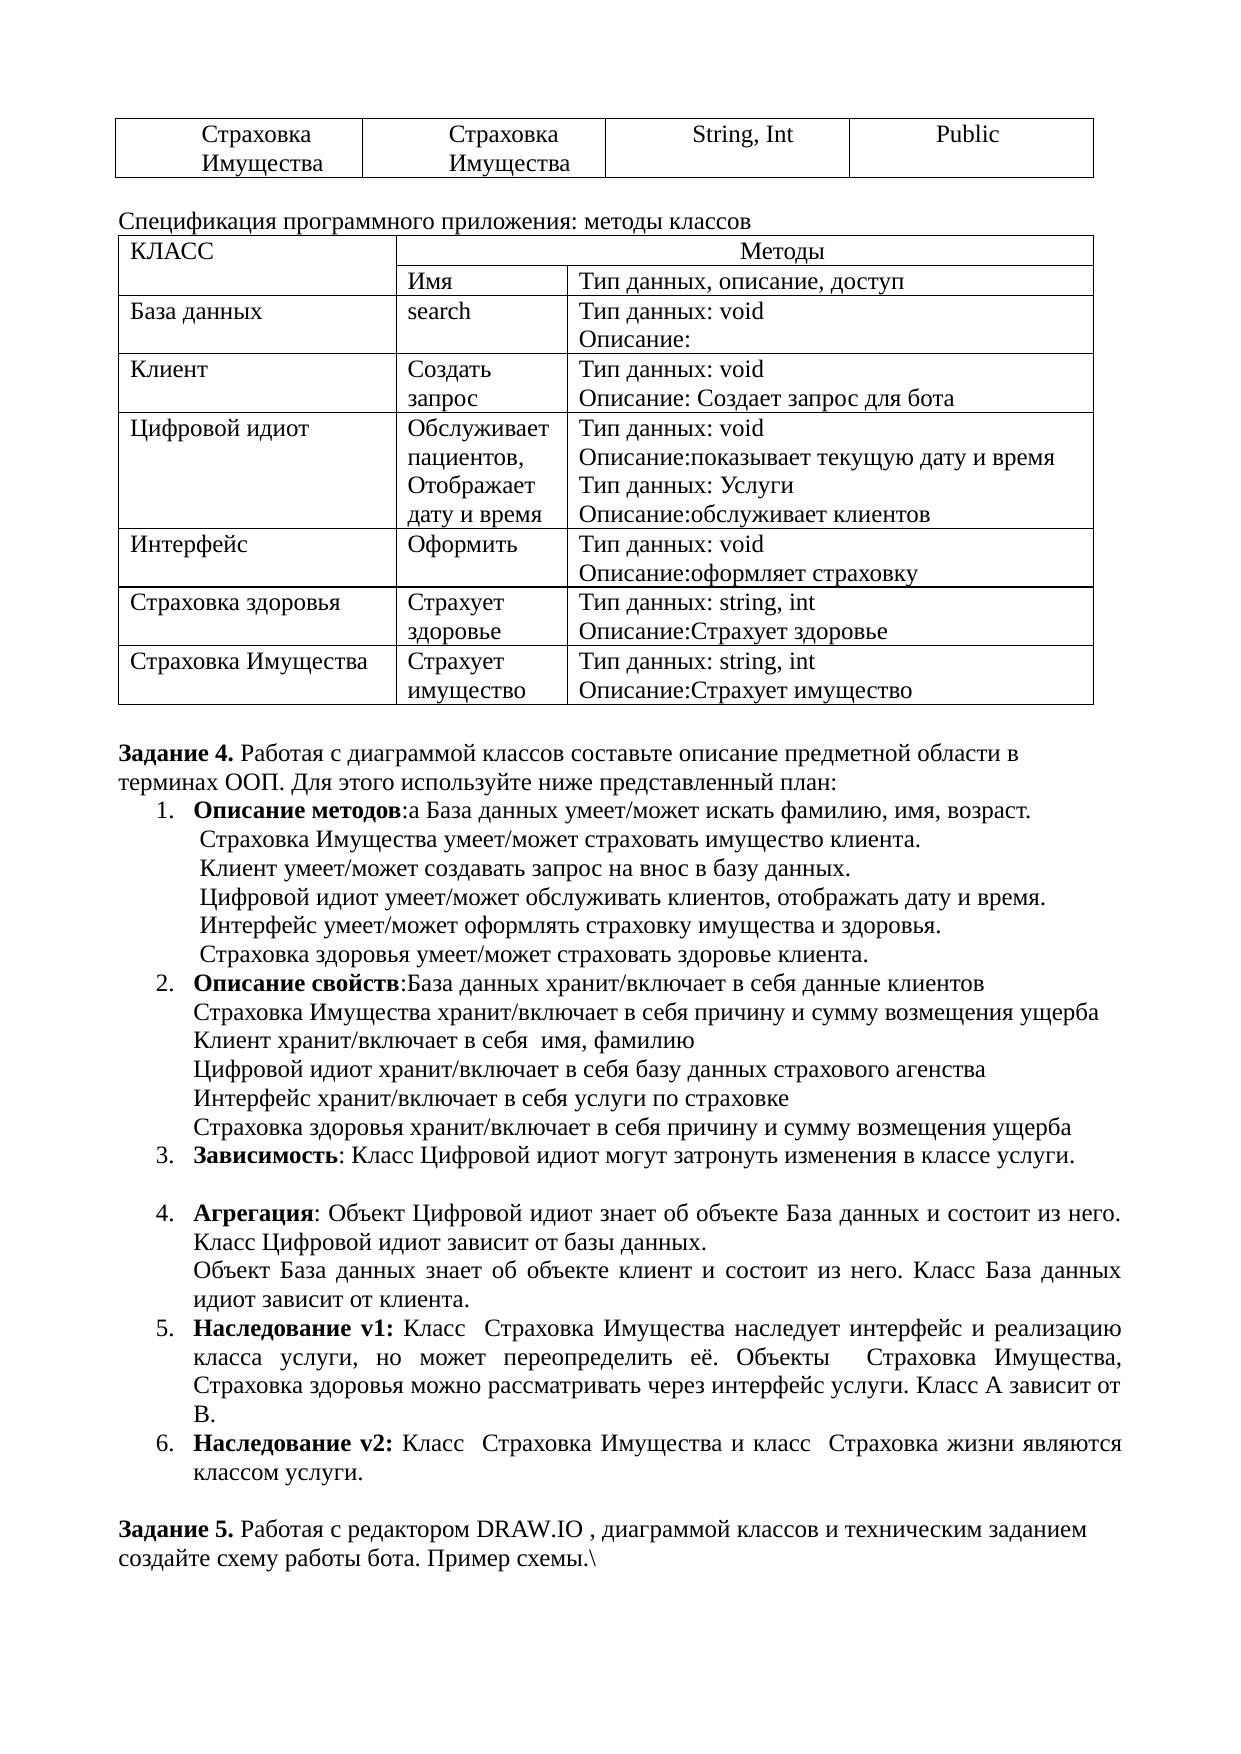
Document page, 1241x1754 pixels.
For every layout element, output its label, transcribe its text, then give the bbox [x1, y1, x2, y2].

list Страховка здоровья умеет/может страховать здоровье клиента. [156, 939, 1122, 968]
text Задание 4. Работая с диаграммой классов составьте описание предметной области в терминах ООП. Для этого используйте ниже представленный план: [118, 738, 1122, 796]
table_cell Public [850, 119, 1093, 177]
table_header Методы [397, 236, 1093, 265]
table_cell Страховка Имущества [363, 119, 605, 177]
text Спецификация программного приложения: методы классов [118, 206, 1122, 235]
list Цифровой идиот хранит/включает в себя базу данных страхового агенства [193, 1054, 1122, 1083]
list Страховка здоровья хранит/включает в себя причину и сумму возмещения ущерба [193, 1112, 1122, 1141]
table_cell Тип данных, описание, доступ [568, 266, 1093, 295]
table_cell Интерфейс [119, 529, 396, 586]
list Наследование v2: Класс Страховка Имущества и класс Страховка жизни являются классом услуги. [156, 1428, 1122, 1486]
list Цифровой идиот умеет/может обслуживать клиентов, отображать дату и время. [156, 882, 1122, 911]
list Клиент хранит/включает в себя имя, фамилию [193, 1026, 1122, 1054]
table_cell Создать запрос [397, 354, 567, 412]
table_cell База данных [119, 296, 396, 353]
table_cell Обслуживает пациентов, Отображает дату и время [397, 413, 567, 528]
table_cell Тип данных: void Описание: [568, 296, 1093, 353]
list Объект База данных знает об объекте клиент и состоит из него. Класс База данных идиот зависит от клиента. [156, 1256, 1122, 1313]
text Задание 5. Работая с редактором DRAW.IO , диаграммой классов и техническим заданием создайте схему работы бота. Пример схемы.\ [118, 1514, 1122, 1572]
list Зависимость: Класс Цифровой идиот могут затронуть изменения в классе услуги. [156, 1141, 1122, 1169]
list Страховка Имущества хранит/включает в себя причину и сумму возмещения ущерба [193, 997, 1122, 1026]
table_cell Клиент [119, 354, 396, 412]
table_cell Тип данных: void Описание:показывает текущую дату и время Тип данных: Услуги Описание:обслуживает клиентов [568, 413, 1093, 528]
table_cell Страхует имущество [397, 646, 567, 703]
list Описание свойств:База данных хранит/включает в себя данные клиентов [156, 968, 1122, 997]
table_cell Тип данных: string, int Описание:Страхует здоровье [568, 588, 1093, 645]
table_cell search [397, 296, 567, 353]
table_cell Цифровой идиот [119, 413, 396, 528]
table_cell Страховка здоровья [119, 588, 396, 645]
list Описание методов:а База данных умеет/может искать фамилию, имя, возраст. [156, 796, 1122, 824]
list Интерфейс умеет/может оформлять страховку имущества и здоровья. [156, 911, 1122, 939]
table_cell Имя [397, 266, 567, 295]
table_cell Оформить [397, 529, 567, 586]
table_cell Страхует здоровье [397, 588, 567, 645]
table_cell Тип данных: void Описание:оформляет страховку [568, 529, 1093, 586]
table_header КЛАСС [119, 236, 396, 295]
list Наследование v1: Класс Страховка Имущества наследует интерфейс и реализацию класса услуги, но может переопределить её. Объекты Страховка Имущества, Страховка здоровья можно рассматривать через интерфейс услуги. Класс А зависит от B. [156, 1313, 1122, 1428]
table_cell Тип данных: void Описание: Создает запрос для бота [568, 354, 1093, 412]
list Агрегация: Объект Цифровой идиот знает об объекте База данных и состоит из него. Класс Цифровой идиот зависит от базы данных. [156, 1198, 1122, 1256]
list Интерфейс хранит/включает в себя услуги по страховке [193, 1083, 1122, 1112]
table_cell Страховка Имущества [119, 646, 396, 703]
table_cell String, Int [606, 119, 849, 177]
table_cell Тип данных: string, int Описание:Страхует имущество [568, 646, 1093, 703]
table_cell Страховка Имущества [116, 119, 362, 177]
list Клиент умеет/может создавать запрос на внос в базу данных. [156, 853, 1122, 882]
list Страховка Имущества умеет/может страховать имущество клиента. [156, 824, 1122, 853]
